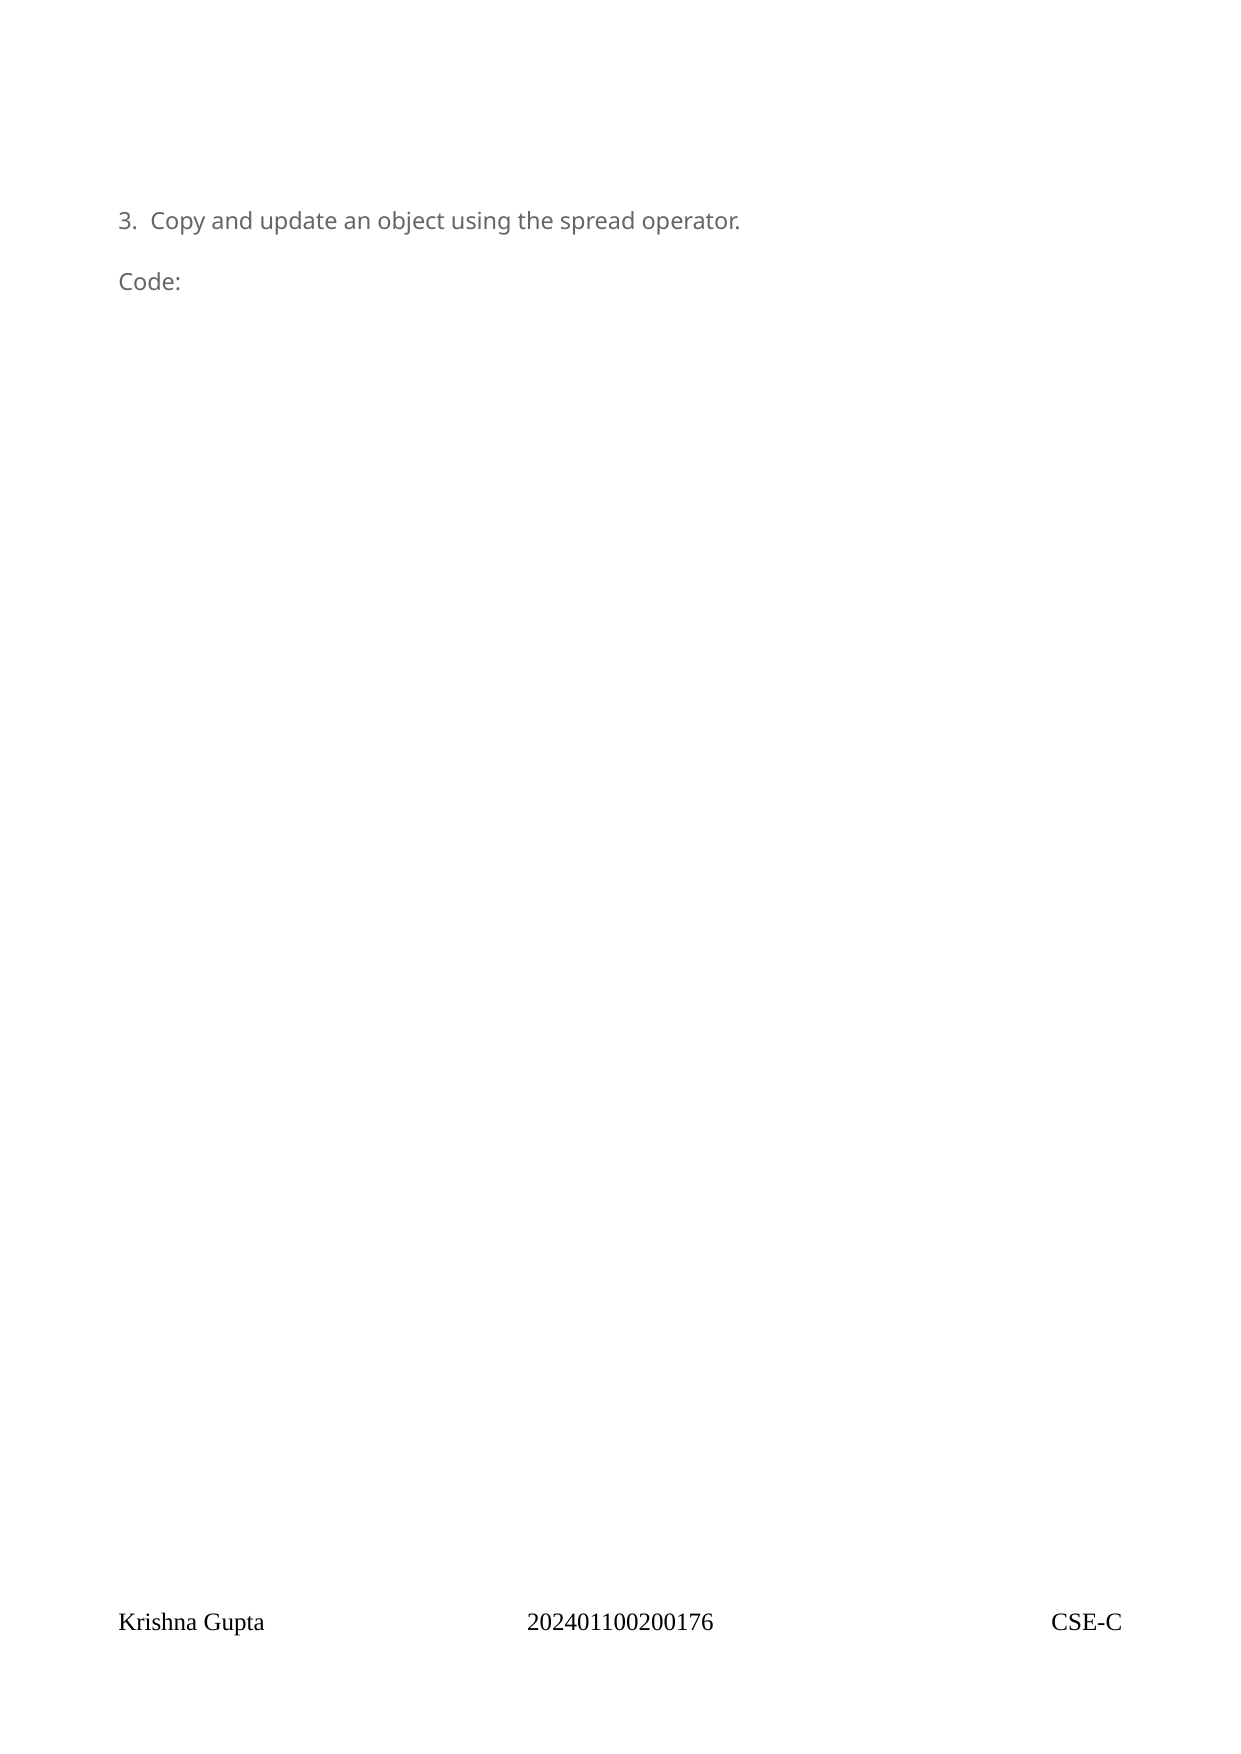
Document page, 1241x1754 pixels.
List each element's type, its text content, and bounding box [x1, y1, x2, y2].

text Code: [118, 265, 1122, 297]
text 3. Copy and update an object using the spread operator. [118, 204, 1122, 236]
